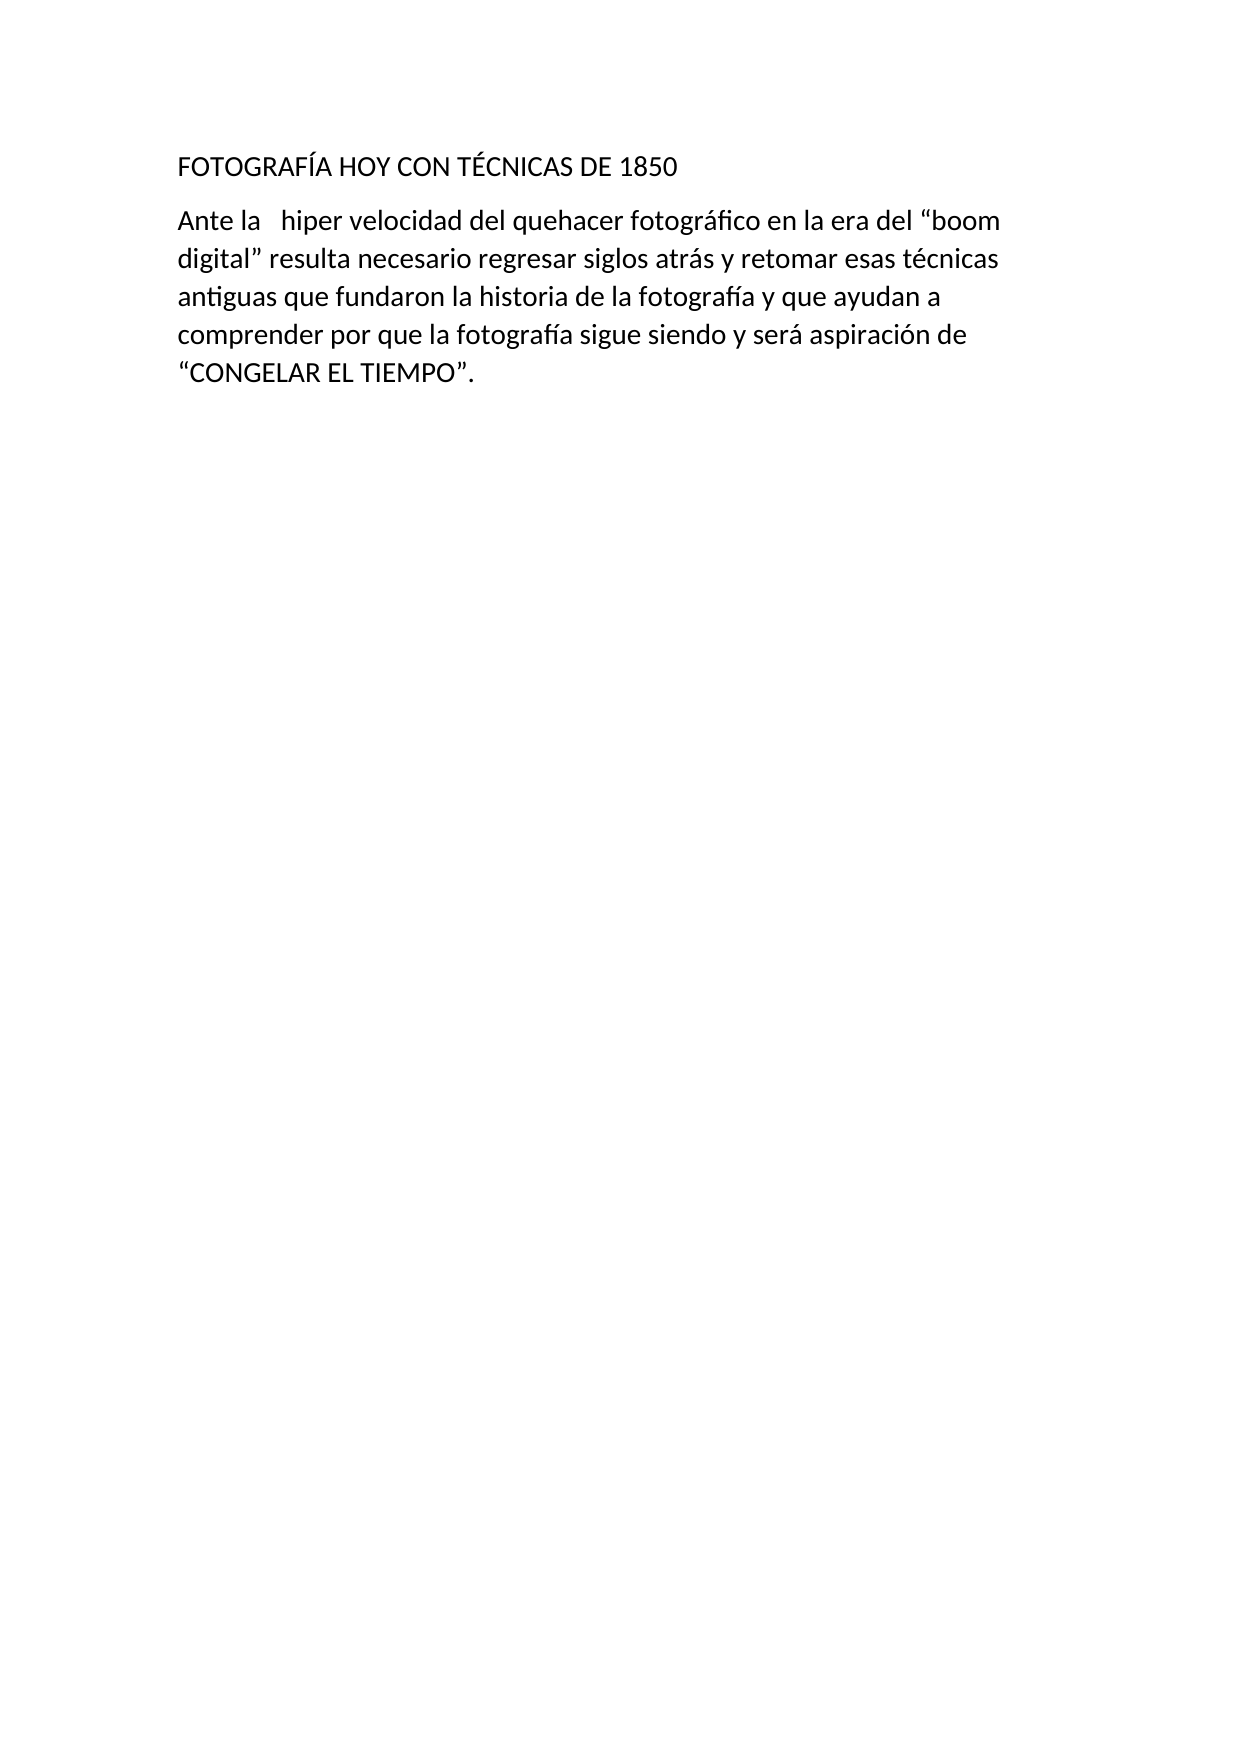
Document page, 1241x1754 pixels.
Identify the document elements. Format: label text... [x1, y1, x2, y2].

text Ante la hiper velocidad del quehacer fotográfico en la era del “boom digital” resulta necesario regresar siglos atrás y retomar esas técnicas antiguas que fundaron la historia de la fotografía y que ayudan a comprender por que la fotografía sigue siendo y será aspiración de “CONGELAR EL TIEMPO”. [177, 202, 1063, 390]
text FOTOGRAFÍA HOY CON TÉCNICAS DE 1850 [177, 148, 1063, 183]
